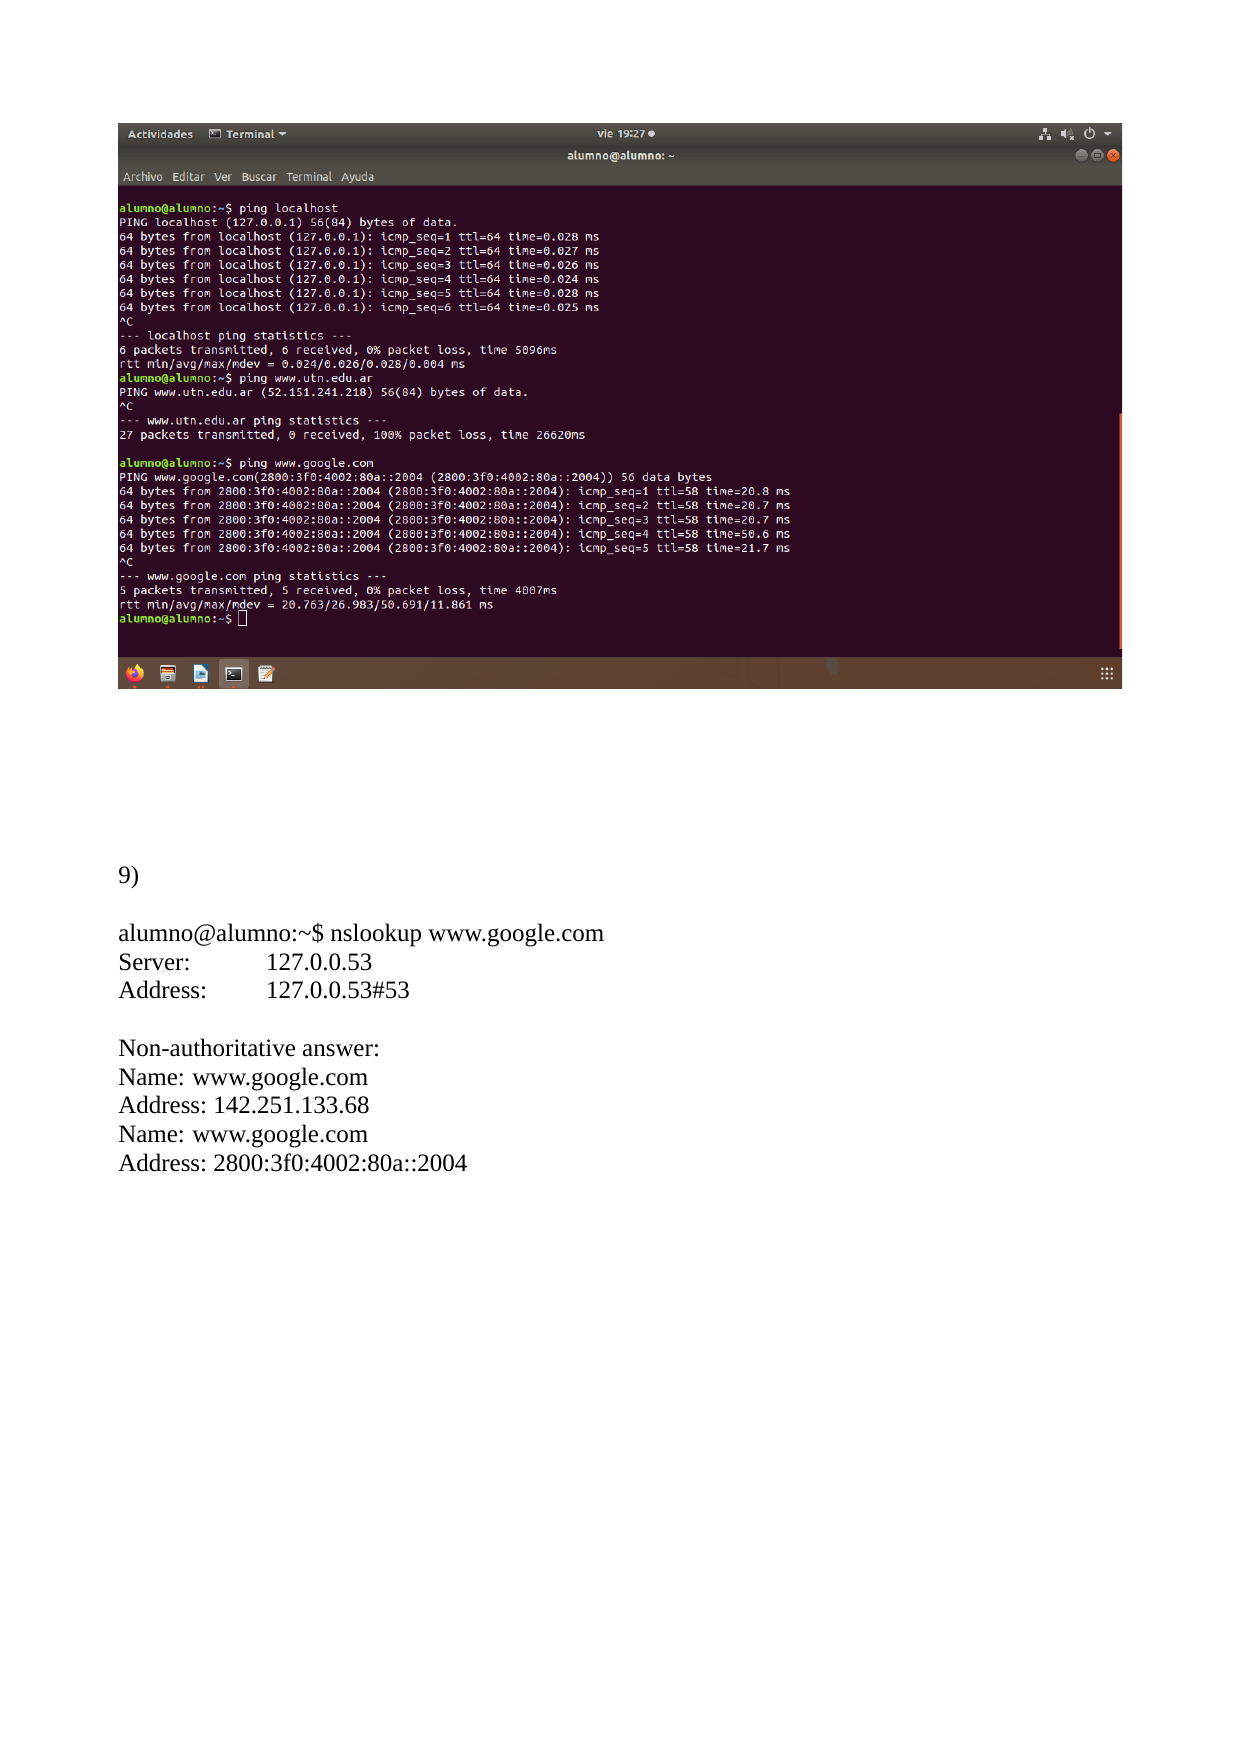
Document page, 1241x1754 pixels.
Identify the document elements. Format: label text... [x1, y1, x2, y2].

text Address: 142.251.133.68 [118, 1091, 1122, 1119]
text Name: www.google.com [118, 1119, 1122, 1148]
text alumno@alumno:~$ nslookup www.google.com [118, 918, 1122, 947]
text Name: www.google.com [118, 1062, 1122, 1091]
picture [118, 123, 1123, 689]
text Server: 127.0.0.53 [118, 947, 1122, 976]
text 9) [118, 861, 1122, 889]
text Address: 2800:3f0:4002:80a::2004 [118, 1148, 1122, 1177]
text Address: 127.0.0.53#53 [118, 976, 1122, 1004]
text Non-authoritative answer: [118, 1033, 1122, 1062]
